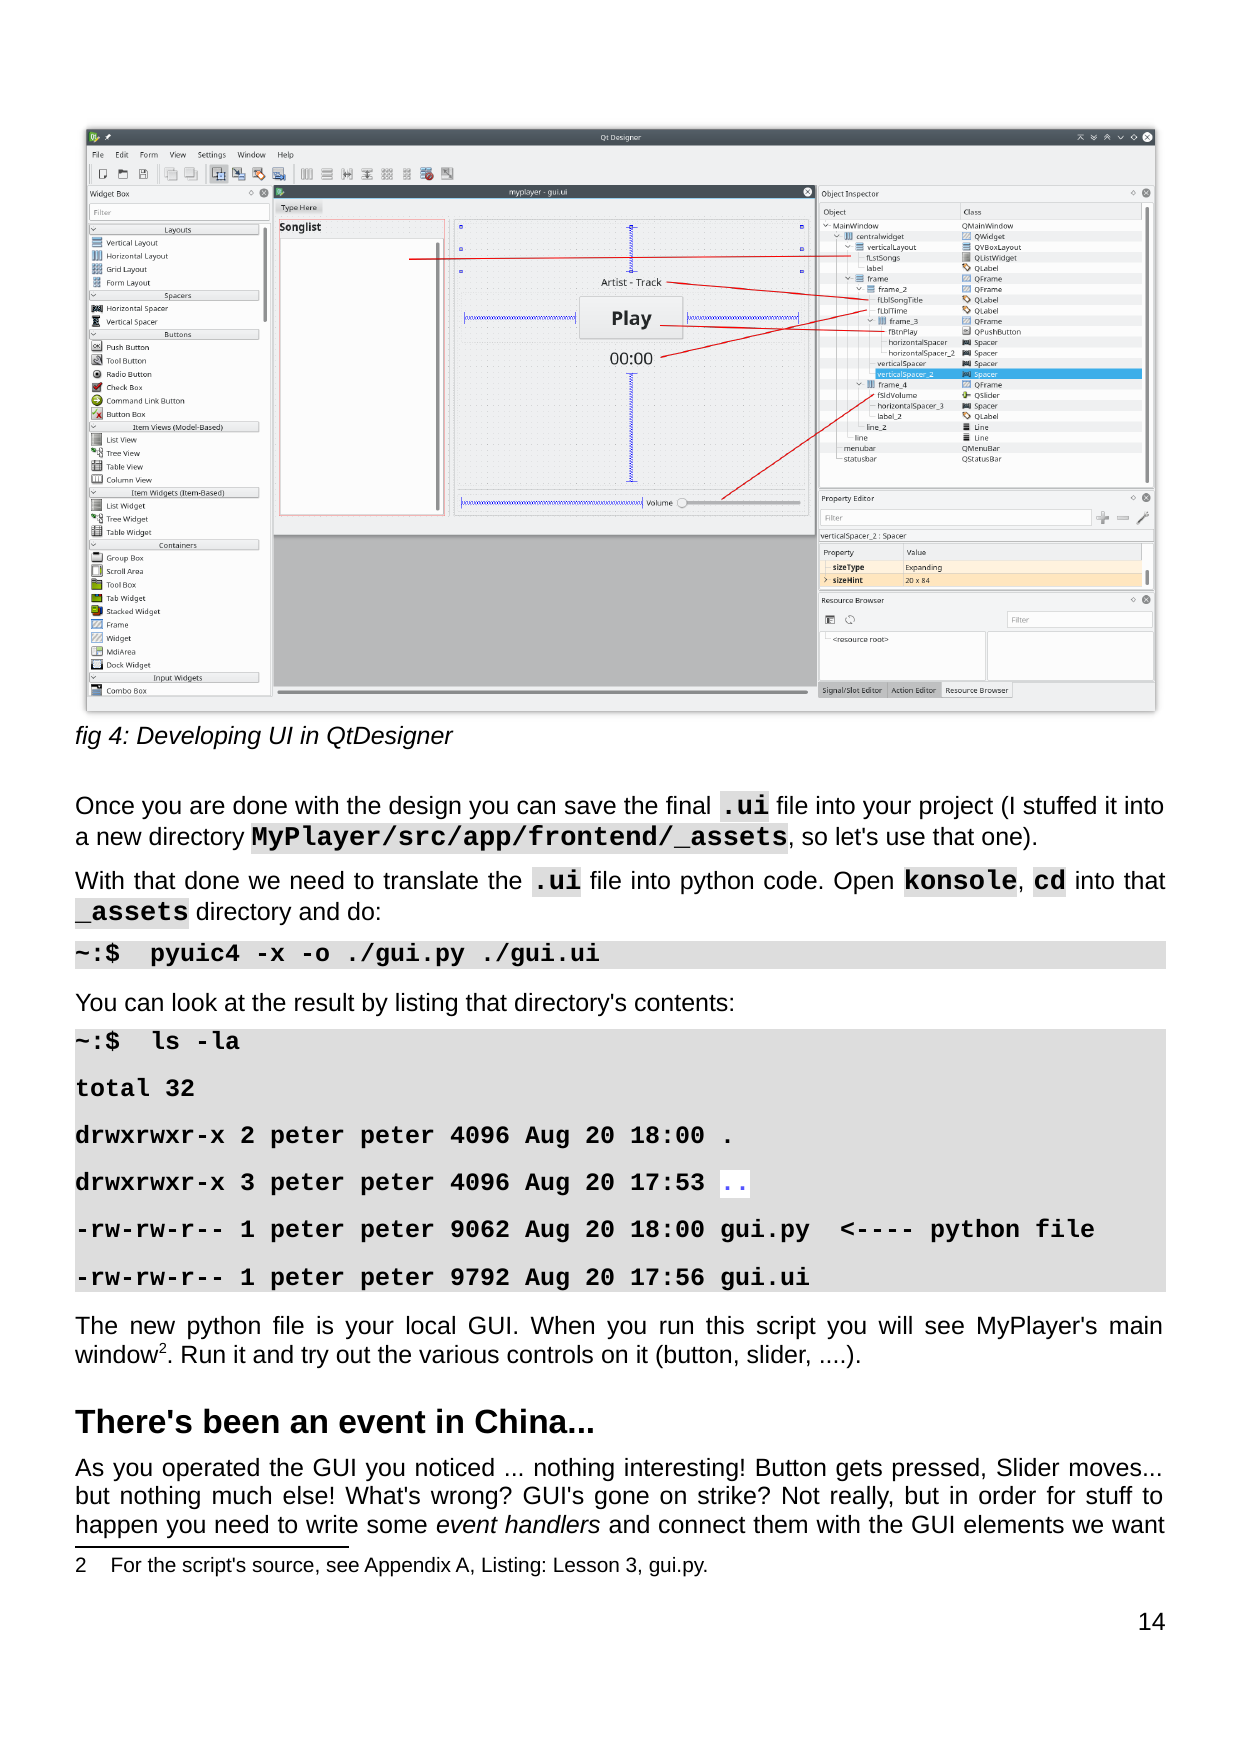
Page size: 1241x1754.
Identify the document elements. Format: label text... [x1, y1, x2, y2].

list ls -la [75, 1029, 1166, 1057]
text As you operated the GUI you noticed ... nothing interesting! Button gets pressed, Slider moves... but nothing much else! What's wrong? GUI's gone on strike? Not really, but in order for stuff to happen you need to write some event handlers and connect them with the GUI elements we want [75, 1453, 1166, 1539]
subtitle There's been an event in China... [75, 1401, 1166, 1440]
text Once you are done with the design you can save the final .ui file into your project (I stuffed it into a new directory MyPlayer/src/app/frontend/_assets, so let's use that one). [75, 791, 1166, 854]
text drwxrwxr-x 3 peter peter 4096 Aug 20 17:53 .. [75, 1170, 1166, 1198]
text The new python file is your local GUI. When you run this script you will see MyPlayer's main window. Run it and try out the various controls on it (button, slider, ....). [75, 1311, 1166, 1369]
text With that done we need to translate the .ui file into python code. Open konsole, cd into that _assets directory and do: [75, 866, 1166, 929]
text drwxrwxr-x 2 peter peter 4096 Aug 20 18:00 . [75, 1123, 1166, 1151]
list pyuic4 -x -o ./gui.py ./gui.ui [75, 941, 1166, 969]
text For the script's source, see Appendix A, Listing: Lesson 3, gui.py. [75, 1553, 1166, 1577]
text You can look at the result by listing that directory's contents: [75, 988, 1166, 1017]
text fig 4: Developing UI in QtDesigner [75, 722, 1166, 750]
text total 32 [75, 1076, 1166, 1104]
text -rw-rw-r-- 1 peter peter 9062 Aug 20 18:00 gui.py <---- python file [75, 1217, 1166, 1245]
text -rw-rw-r-- 1 peter peter 9792 Aug 20 17:56 gui.ui [75, 1264, 1166, 1292]
picture [75, 118, 1166, 722]
